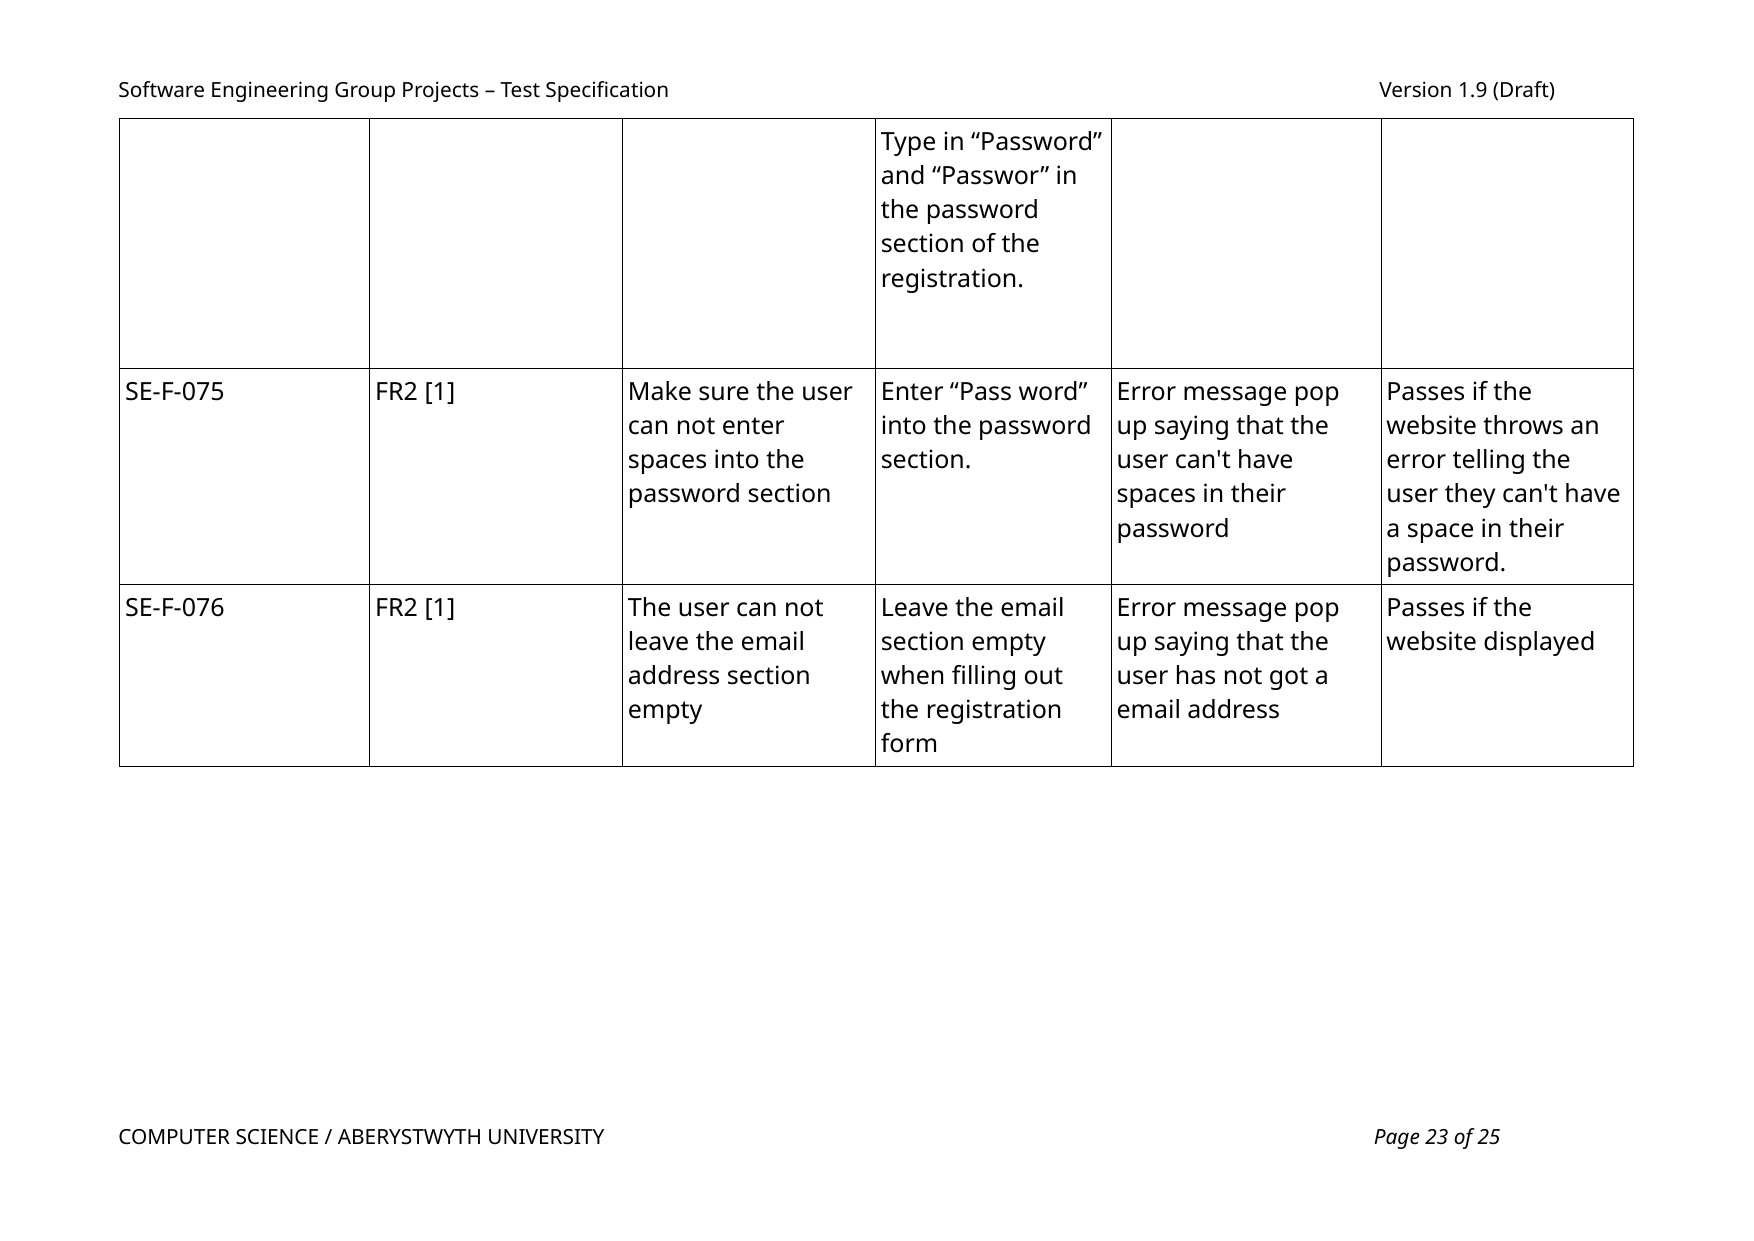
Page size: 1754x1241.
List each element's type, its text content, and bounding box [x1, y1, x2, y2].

table_cell Make sure the user can not enter spaces into the password section [623, 369, 875, 584]
table_cell Leave the email section empty when filling out the registration form [876, 585, 1111, 766]
table_cell Enter “Pass word” into the password section. [876, 369, 1111, 584]
table_cell SE-F-075 [120, 369, 369, 584]
table_cell Error message pop up saying that the user has not got a email address [1112, 585, 1381, 766]
table_cell The user can not leave the email address section empty [623, 585, 875, 766]
table_cell SE-F-076 [120, 585, 369, 766]
table_cell Passes if the website displayed [1382, 585, 1633, 766]
table_cell [1382, 119, 1633, 368]
table_cell [1112, 119, 1381, 368]
table_cell FR2 [1] [370, 369, 622, 584]
table_cell [370, 119, 622, 368]
table_cell [623, 119, 875, 368]
table_cell FR2 [1] [370, 585, 622, 766]
table_cell Type in “Password” and “Passwor” in the password section of the registration. [876, 119, 1111, 368]
table_cell Passes if the website throws an error telling the user they can't have a space in their password. [1382, 369, 1633, 584]
table_cell Error message pop up saying that the user can't have spaces in their password [1112, 369, 1381, 584]
table_cell [120, 119, 369, 368]
